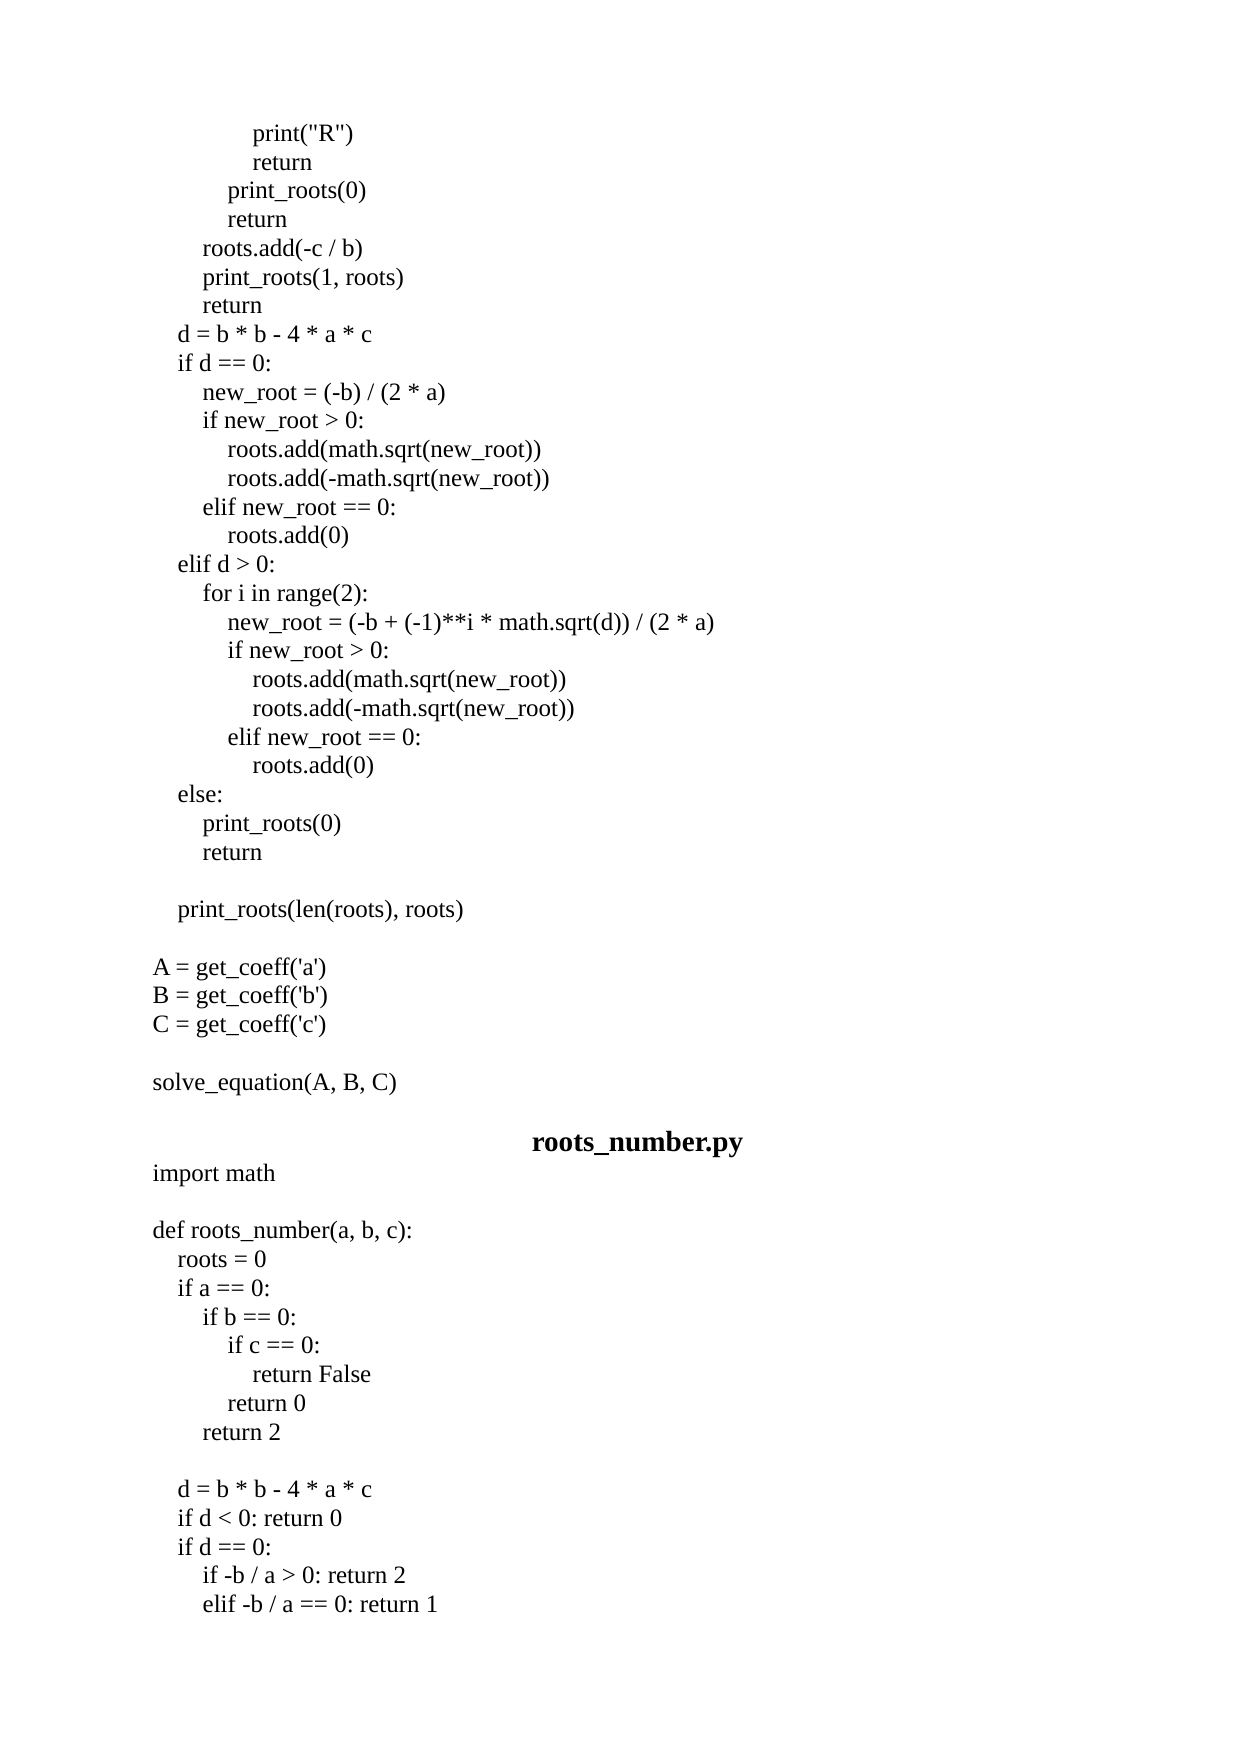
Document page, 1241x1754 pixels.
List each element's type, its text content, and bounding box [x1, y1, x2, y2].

text if d < 0: return 0 [152, 1503, 1122, 1532]
text print_roots(0) [152, 176, 1122, 204]
text roots.add(-math.sqrt(new_root)) [152, 463, 1122, 492]
text return [152, 147, 1122, 176]
text solve_equation(A, B, C) [152, 1067, 1122, 1096]
text def roots_number(a, b, c): [152, 1215, 1122, 1244]
text A = get_coeff('a') [152, 952, 1122, 981]
text return [152, 837, 1122, 866]
text if d == 0: [152, 348, 1122, 377]
text return [152, 291, 1122, 319]
text roots.add(-math.sqrt(new_root)) [152, 693, 1122, 722]
text roots.add(math.sqrt(new_root)) [152, 434, 1122, 463]
text roots.add(0) [152, 751, 1122, 779]
text new_root = (-b + (-1)**i * math.sqrt(d)) / (2 * a) [152, 607, 1122, 636]
text roots = 0 [152, 1244, 1122, 1273]
text return [152, 204, 1122, 233]
text if a == 0: [152, 1273, 1122, 1302]
text roots.add(math.sqrt(new_root)) [152, 664, 1122, 693]
text d = b * b - 4 * a * c [152, 319, 1122, 348]
text if -b / a > 0: return 2 [152, 1560, 1122, 1589]
text elif d > 0: [152, 549, 1122, 578]
text d = b * b - 4 * a * c [152, 1474, 1122, 1503]
text else: [152, 779, 1122, 808]
text if new_root > 0: [152, 636, 1122, 664]
text if c == 0: [152, 1330, 1122, 1359]
text print("R") [152, 118, 1122, 147]
text elif new_root == 0: [152, 722, 1122, 751]
text import math [152, 1158, 1122, 1187]
text print_roots(len(roots), roots) [152, 894, 1122, 923]
text if b == 0: [152, 1302, 1122, 1330]
text return False [152, 1359, 1122, 1388]
text roots_number.py [152, 1124, 1122, 1158]
text new_root = (-b) / (2 * a) [152, 377, 1122, 406]
text roots.add(0) [152, 521, 1122, 549]
text if new_root > 0: [152, 406, 1122, 434]
text print_roots(0) [152, 808, 1122, 837]
text print_roots(1, roots) [152, 262, 1122, 291]
text return 2 [152, 1417, 1122, 1445]
text if d == 0: [152, 1532, 1122, 1560]
text for i in range(2): [152, 578, 1122, 607]
text roots.add(-c / b) [152, 233, 1122, 262]
text B = get_coeff('b') [152, 981, 1122, 1009]
text elif -b / a == 0: return 1 [152, 1589, 1122, 1618]
text return 0 [152, 1388, 1122, 1417]
text C = get_coeff('c') [152, 1009, 1122, 1038]
text elif new_root == 0: [152, 492, 1122, 521]
